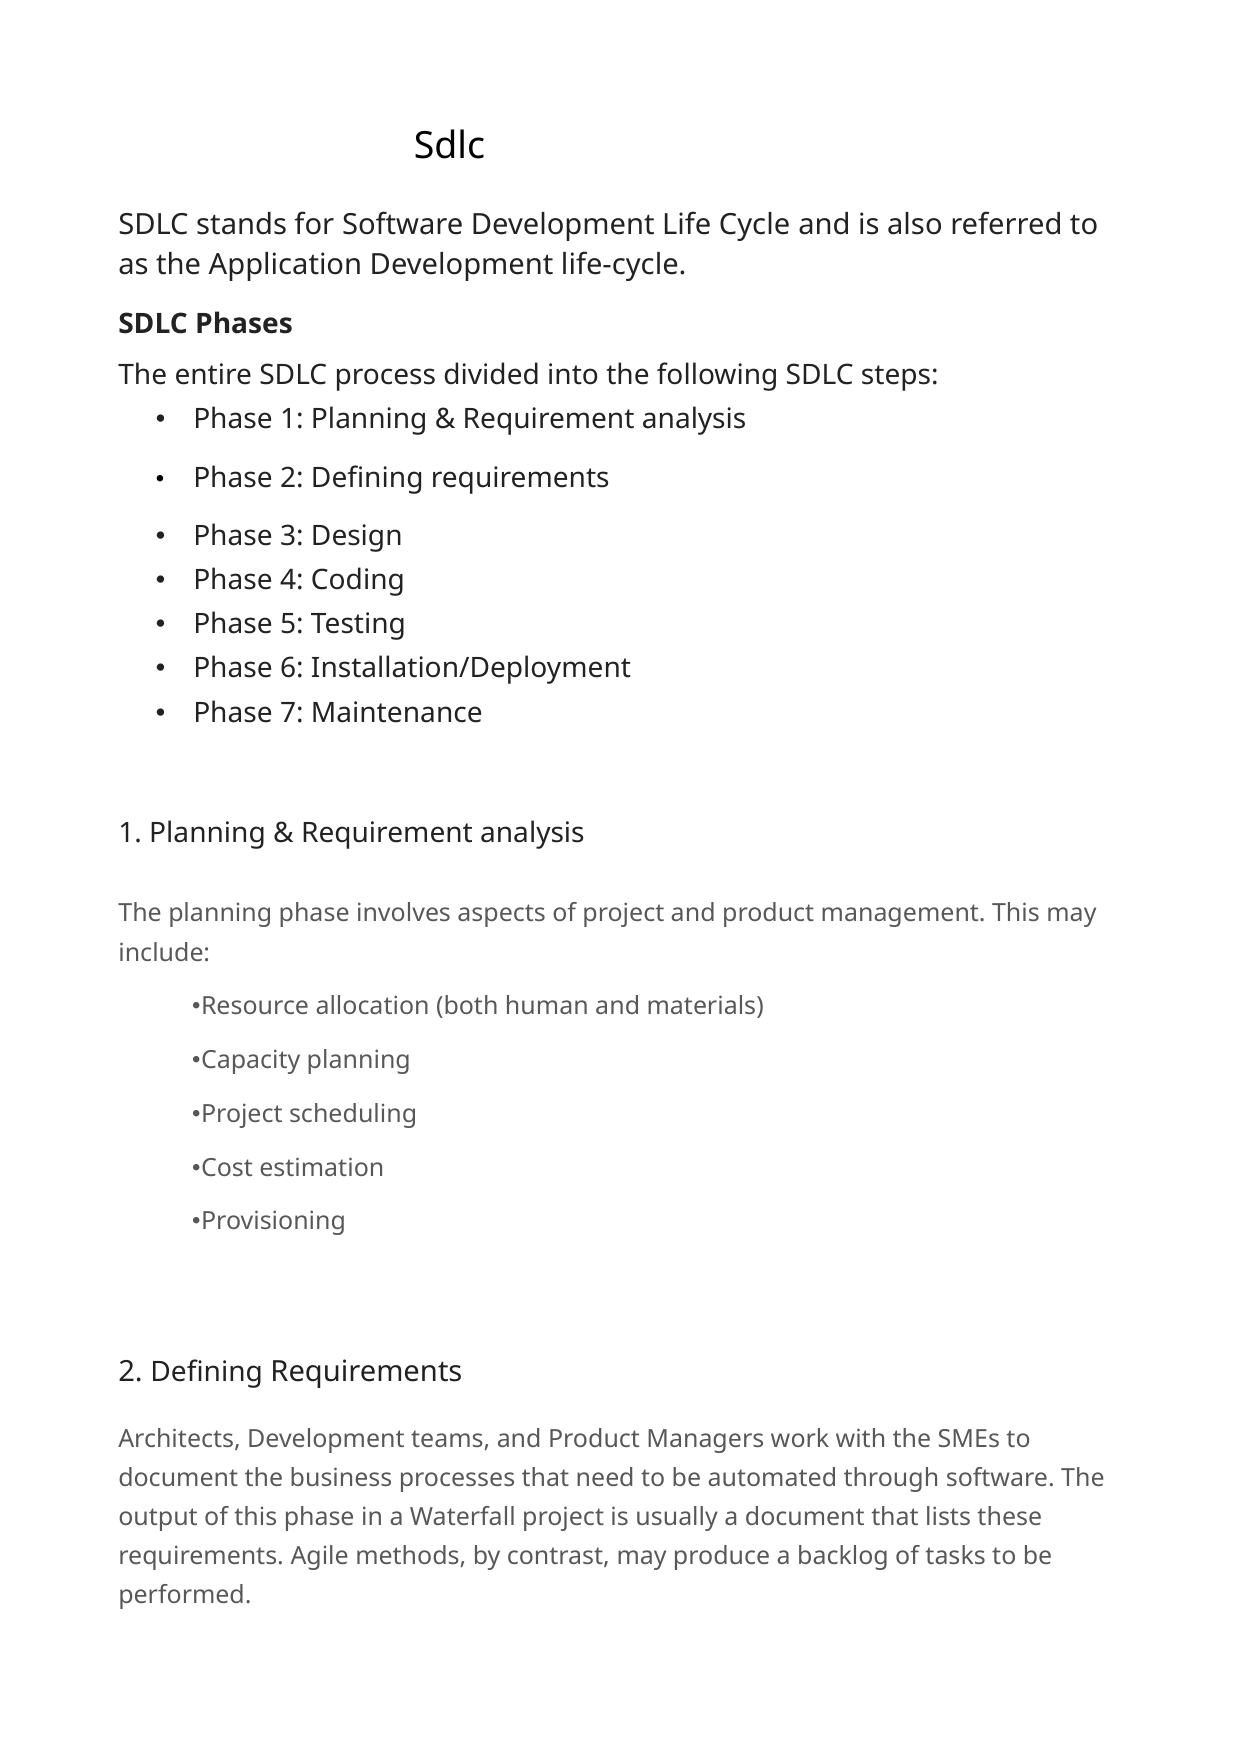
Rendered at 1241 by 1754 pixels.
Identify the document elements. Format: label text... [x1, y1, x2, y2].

list Resource allocation (both human and materials) [118, 988, 1122, 1022]
text Sdlc [118, 118, 1122, 169]
text SDLC stands for Software Development Life Cycle and is also referred to as the Application Development life-cycle. [118, 203, 1122, 283]
list Phase 1: Planning & Requirement analysis [156, 398, 1122, 437]
list Phase 4: Coding [156, 560, 1122, 598]
list Capacity planning [118, 1042, 1122, 1076]
list Phase 3: Design [156, 516, 1122, 554]
list Project scheduling [118, 1095, 1122, 1129]
list Phase 6: Installation/Deployment [156, 648, 1122, 686]
subtitle 1. Planning & Requirement analysis [118, 813, 1122, 851]
list Provisioning [118, 1203, 1122, 1237]
list Phase 7: Maintenance [156, 692, 1122, 730]
text The planning phase involves aspects of project and product management. This may include: [118, 895, 1122, 968]
subtitle SDLC Phases [118, 303, 1122, 342]
text The entire SDLC process divided into the following SDLC steps: [118, 354, 1122, 393]
list Cost estimation [118, 1149, 1122, 1183]
text Architects, Development teams, and Product Managers work with the SMEs to document the business processes that need to be automated through software. The output of this phase in a Waterfall project is usually a document that lists these requirements. Agile methods, by contrast, may produce a backlog of tasks to be performed. [118, 1421, 1122, 1611]
subtitle 2. Defining Requirements [118, 1350, 1122, 1390]
list Phase 5: Testing [156, 604, 1122, 642]
list Phase 2: Defining requirements [156, 457, 1122, 495]
